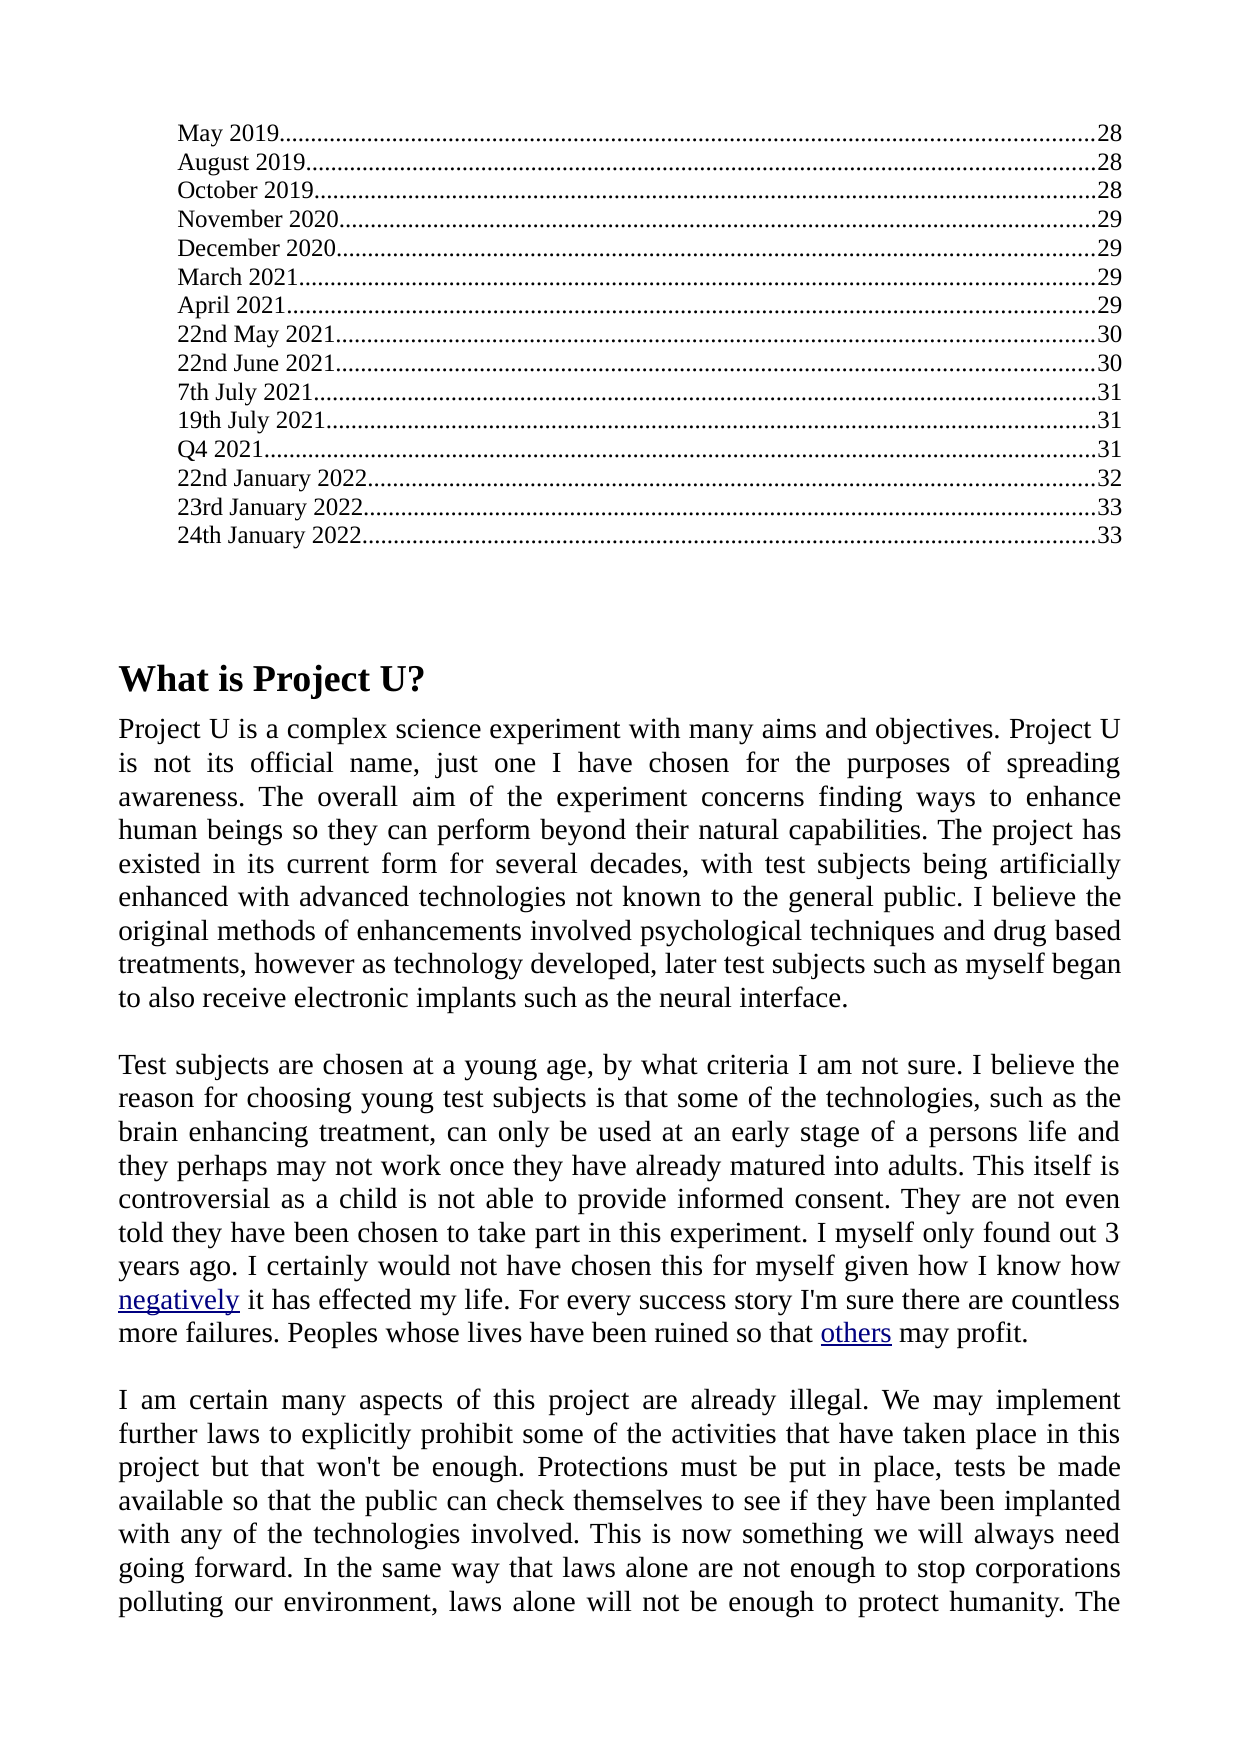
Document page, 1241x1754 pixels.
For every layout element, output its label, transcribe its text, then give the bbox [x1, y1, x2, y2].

text 22nd May 2021 30 [177, 319, 1122, 348]
text October 2019 28 [177, 176, 1122, 204]
text Q4 2021 31 [177, 434, 1122, 463]
text Project U is a complex science experiment with many aims and objectives. Project U is not its official name, just one I have chosen for the purposes of spreading awareness. The overall aim of the experiment concerns finding ways to enhance human beings so they can perform beyond their natural capabilities. The project has existed in its current form for several decades, with test subjects being artificially enhanced with advanced technologies not known to the general public. I believe the original methods of enhancements involved psychological techniques and drug based treatments, however as technology developed, later test subjects such as myself began to also receive electronic implants such as the neural interface. [118, 712, 1122, 1013]
text December 2020 29 [177, 233, 1122, 262]
text 24th January 2022 33 [177, 521, 1122, 549]
text 23rd January 2022 33 [177, 492, 1122, 521]
text Test subjects are chosen at a young age, by what criteria I am not sure. I believe the reason for choosing young test subjects is that some of the technologies, such as the brain enhancing treatment, can only be used at an early stage of a persons life and they perhaps may not work once they have already matured into adults. This itself is controversial as a child is not able to provide informed consent. They are not even told they have been chosen to take part in this experiment. I myself only found out 3 years ago. I certainly would not have chosen this for myself given how I know how negatively it has effected my life. For every success story I'm sure there are countless more failures. Peoples whose lives have been ruined so that others may profit. [118, 1047, 1122, 1349]
text November 2020 29 [177, 204, 1122, 233]
text 7th July 2021 31 [177, 377, 1122, 406]
text August 2019 28 [177, 147, 1122, 176]
text March 2021 29 [177, 262, 1122, 291]
text April 2021 29 [177, 291, 1122, 319]
text I am certain many aspects of this project are already illegal. We may implement further laws to explicitly prohibit some of the activities that have taken place in this project but that won't be enough. Protections must be put in place, tests be made available so that the public can check themselves to see if they have been implanted with any of the technologies involved. This is now something we will always need going forward. In the same way that laws alone are not enough to stop corporations polluting our environment, laws alone will not be enough to protect humanity. The [118, 1382, 1122, 1617]
text 19th July 2021 31 [177, 406, 1122, 434]
text 22nd June 2021 30 [177, 348, 1122, 377]
text May 2019 28 [177, 118, 1122, 147]
text 22nd January 2022 32 [177, 463, 1122, 492]
subtitle What is Project U? [118, 656, 1122, 699]
